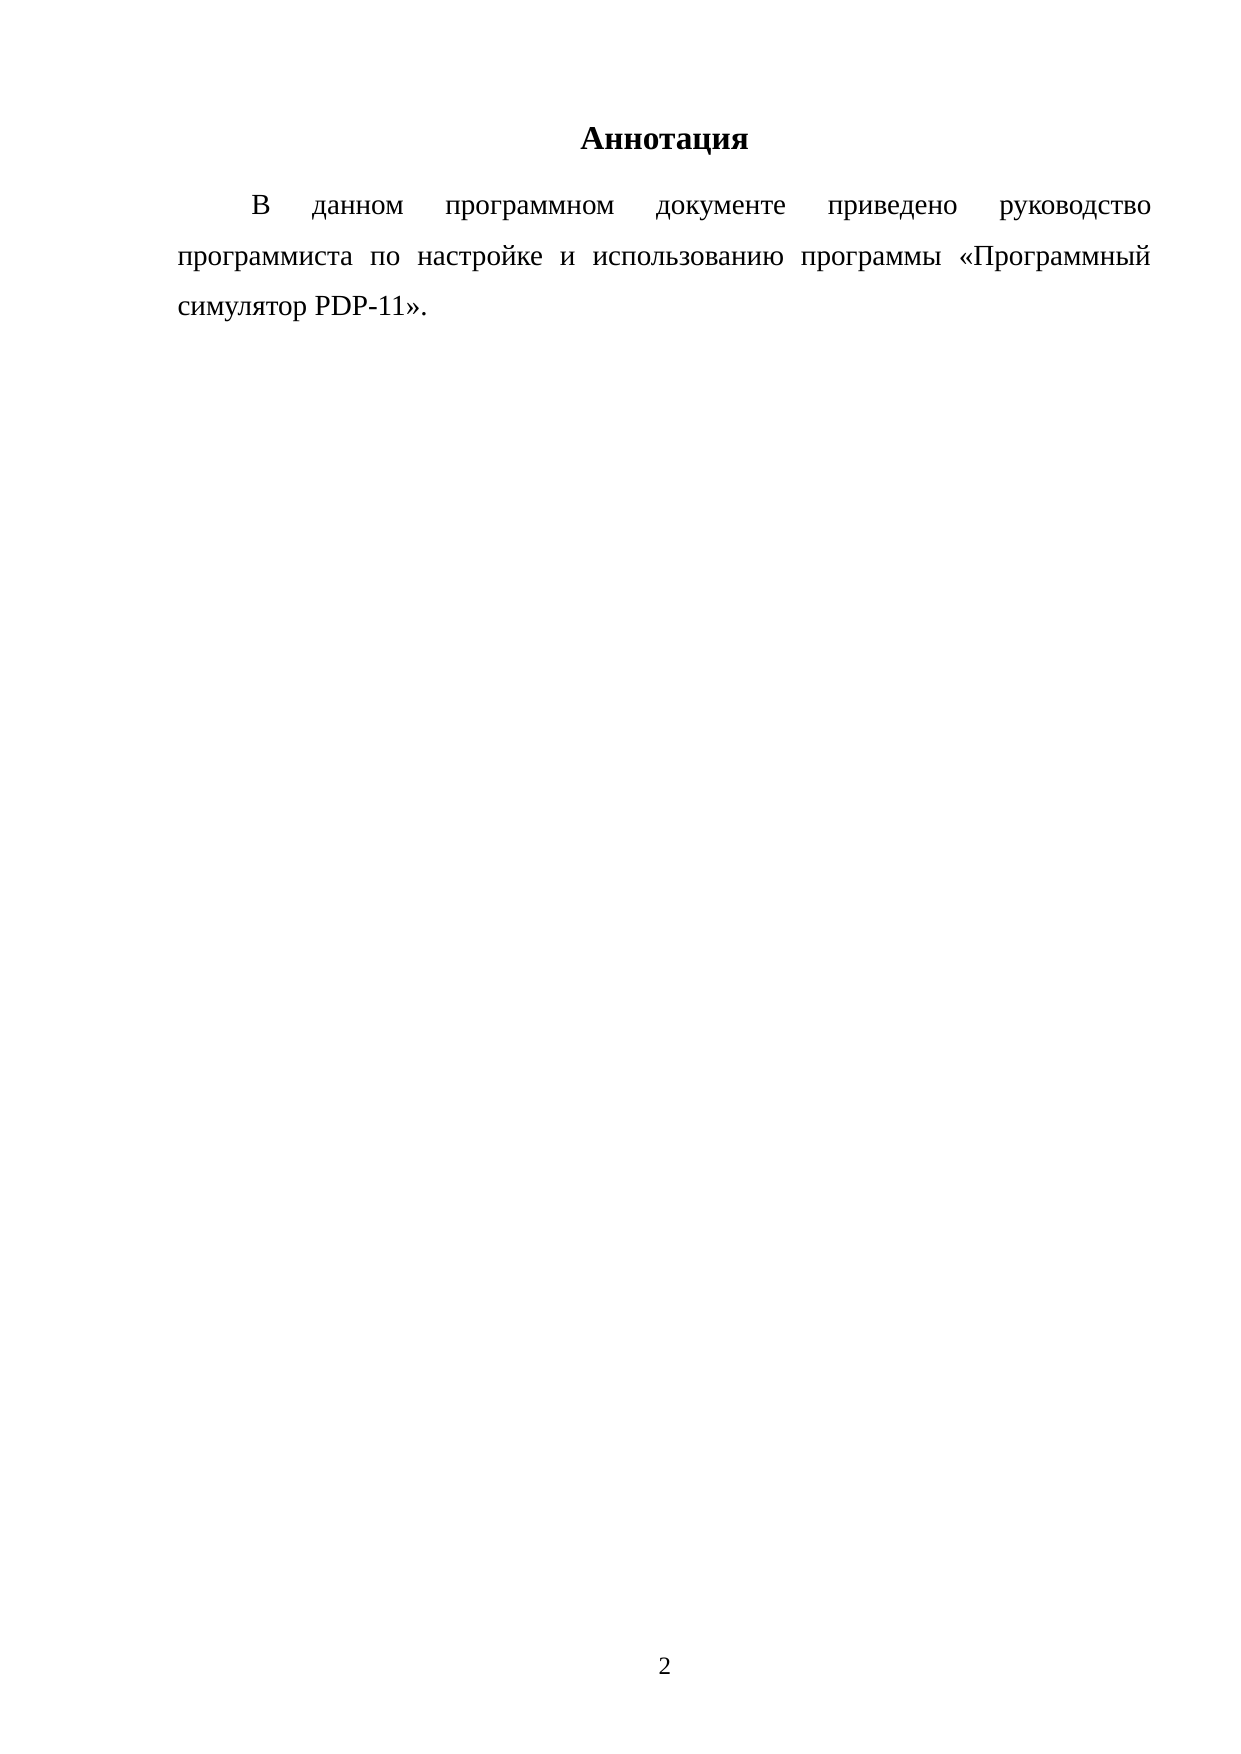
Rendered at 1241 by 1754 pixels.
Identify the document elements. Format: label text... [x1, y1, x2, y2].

subtitle Аннотация [177, 118, 1152, 156]
text В данном программном документе приведено руководство программиста по настройке и использованию программы «Программный симулятор PDP-11». [177, 187, 1152, 322]
